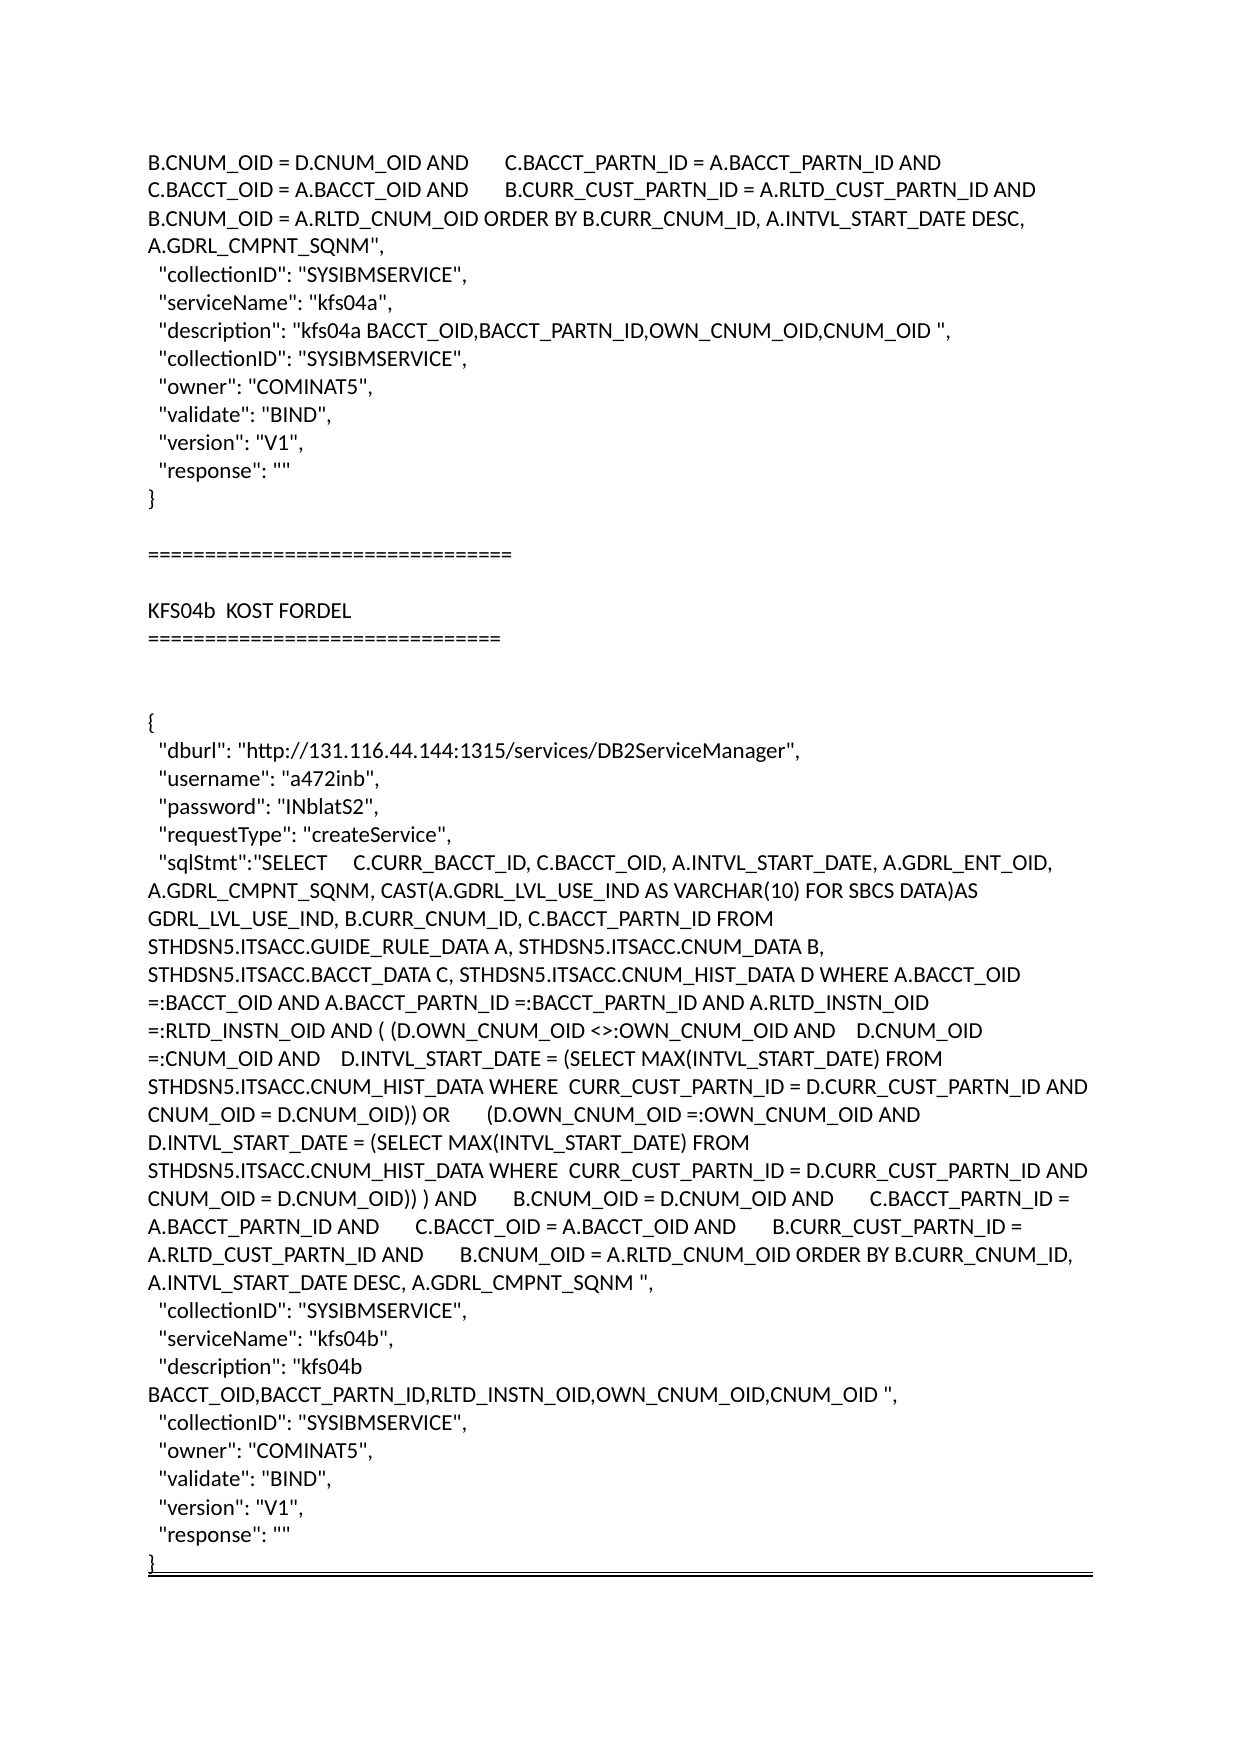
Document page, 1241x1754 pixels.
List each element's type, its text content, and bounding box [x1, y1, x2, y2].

text "sqlStmt":"SELECT C.CURR_BACCT_ID, C.BACCT_OID, A.INTVL_START_DATE, A.GDRL_ENT_OID, A.GDRL_CMPNT_SQNM, CAST(A.GDRL_LVL_USE_IND AS VARCHAR(10) FOR SBCS DATA)AS GDRL_LVL_USE_IND, B.CURR_CNUM_ID, C.BACCT_PARTN_ID FROM STHDSN5.ITSACC.GUIDE_RULE_DATA A, STHDSN5.ITSACC.CNUM_DATA B, STHDSN5.ITSACC.BACCT_DATA C, STHDSN5.ITSACC.CNUM_HIST_DATA D WHERE A.BACCT_OID =:BACCT_OID AND A.BACCT_PARTN_ID =:BACCT_PARTN_ID AND A.RLTD_INSTN_OID =:RLTD_INSTN_OID AND ( (D.OWN_CNUM_OID <>:OWN_CNUM_OID AND D.CNUM_OID =:CNUM_OID AND D.INTVL_START_DATE = (SELECT MAX(INTVL_START_DATE) FROM STHDSN5.ITSACC.CNUM_HIST_DATA WHERE CURR_CUST_PARTN_ID = D.CURR_CUST_PARTN_ID AND CNUM_OID = D.CNUM_OID)) OR (D.OWN_CNUM_OID =:OWN_CNUM_OID AND D.INTVL_START_DATE = (SELECT MAX(INTVL_START_DATE) FROM STHDSN5.ITSACC.CNUM_HIST_DATA WHERE CURR_CUST_PARTN_ID = D.CURR_CUST_PARTN_ID AND CNUM_OID = D.CNUM_OID)) ) AND B.CNUM_OID = D.CNUM_OID AND C.BACCT_PARTN_ID = A.BACCT_PARTN_ID AND C.BACCT_OID = A.BACCT_OID AND B.CURR_CUST_PARTN_ID = A.RLTD_CUST_PARTN_ID AND B.CNUM_OID = A.RLTD_CNUM_OID ORDER BY B.CURR_CNUM_ID, A.INTVL_START_DATE DESC, A.GDRL_CMPNT_SQNM ", [148, 848, 1093, 1296]
text "description": "kfs04b BACCT_OID,BACCT_PARTN_ID,RLTD_INSTN_OID,OWN_CNUM_OID,CNUM_OID ", [148, 1352, 1093, 1408]
text "owner": "COMINAT5", [148, 372, 1093, 400]
text "collectionID": "SYSIBMSERVICE", [148, 1296, 1093, 1324]
text "version": "V1", [148, 1493, 1093, 1521]
text "serviceName": "kfs04a", [148, 288, 1093, 316]
text "response": "" [148, 456, 1093, 484]
text "collectionID": "SYSIBMSERVICE", [148, 1408, 1093, 1437]
text } [148, 1549, 1093, 1572]
text "validate": "BIND", [148, 1464, 1093, 1493]
text "collectionID": "SYSIBMSERVICE", [148, 260, 1093, 288]
text "response": "" [148, 1521, 1093, 1549]
text "description": "kfs04a BACCT_OID,BACCT_PARTN_ID,OWN_CNUM_OID,CNUM_OID ", [148, 316, 1093, 344]
text "username": "a472inb", [148, 764, 1093, 792]
text } [148, 484, 1093, 512]
text =============================== [148, 624, 1093, 652]
text KFS04b KOST FORDEL [148, 596, 1093, 624]
text "requestType": "createService", [148, 820, 1093, 848]
text "serviceName": "kfs04b", [148, 1324, 1093, 1352]
text B.CNUM_OID = D.CNUM_OID AND C.BACCT_PARTN_ID = A.BACCT_PARTN_ID AND C.BACCT_OID = A.BACCT_OID AND B.CURR_CUST_PARTN_ID = A.RLTD_CUST_PARTN_ID AND B.CNUM_OID = A.RLTD_CNUM_OID ORDER BY B.CURR_CNUM_ID, A.INTVL_START_DATE DESC, A.GDRL_CMPNT_SQNM", [148, 148, 1093, 260]
text { [148, 708, 1093, 736]
text "dburl": "http://131.116.44.144:1315/services/DB2ServiceManager", [148, 736, 1093, 764]
text "version": "V1", [148, 428, 1093, 456]
text "owner": "COMINAT5", [148, 1437, 1093, 1464]
text "collectionID": "SYSIBMSERVICE", [148, 344, 1093, 372]
text ================================ [148, 540, 1093, 568]
text "password": "INblatS2", [148, 792, 1093, 820]
text "validate": "BIND", [148, 400, 1093, 428]
